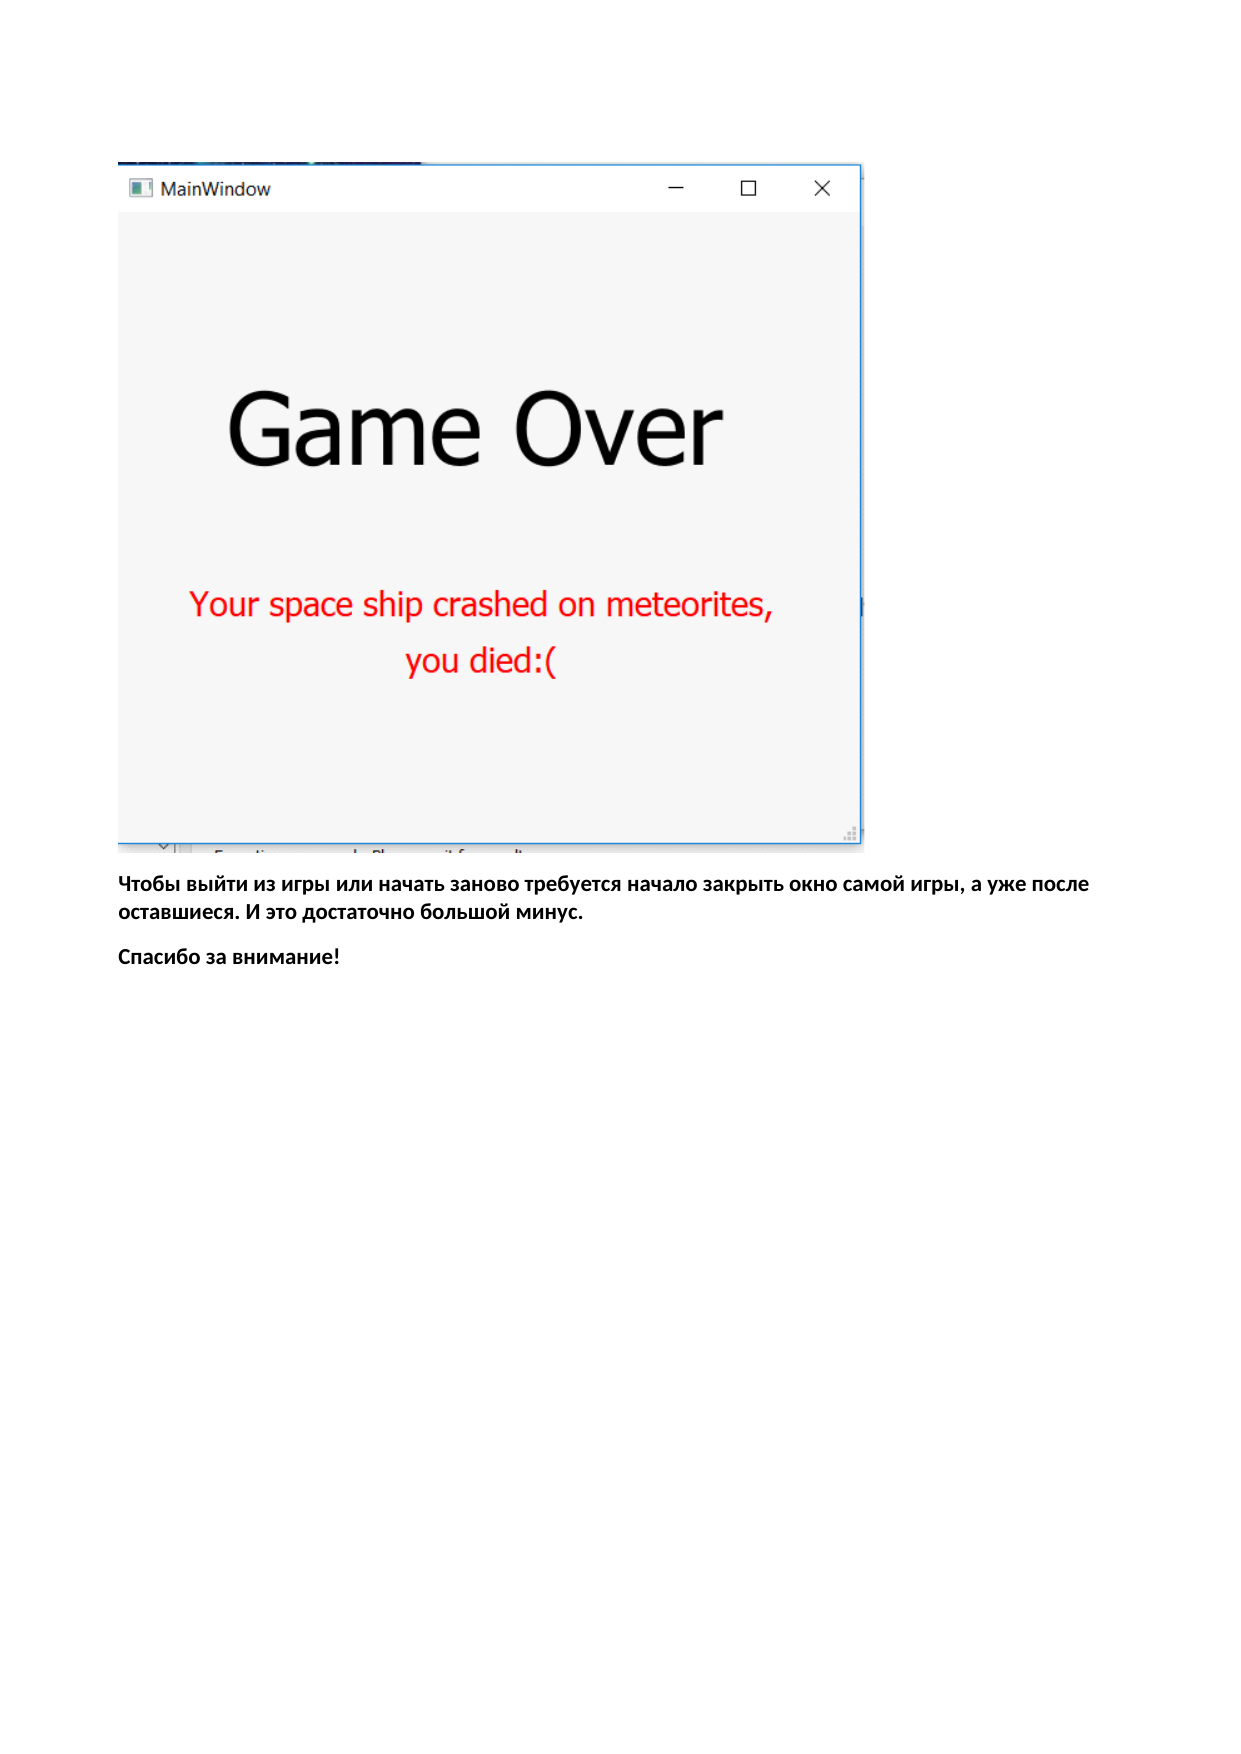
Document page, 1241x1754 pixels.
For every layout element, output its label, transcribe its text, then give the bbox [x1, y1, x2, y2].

text Спасибо за внимание! [118, 942, 1146, 970]
text Чтобы выйти из игры или начать заново требуется начало закрыть окно самой игры, а уже после оставшиеся. И это достаточно большой минус. [118, 869, 1146, 926]
